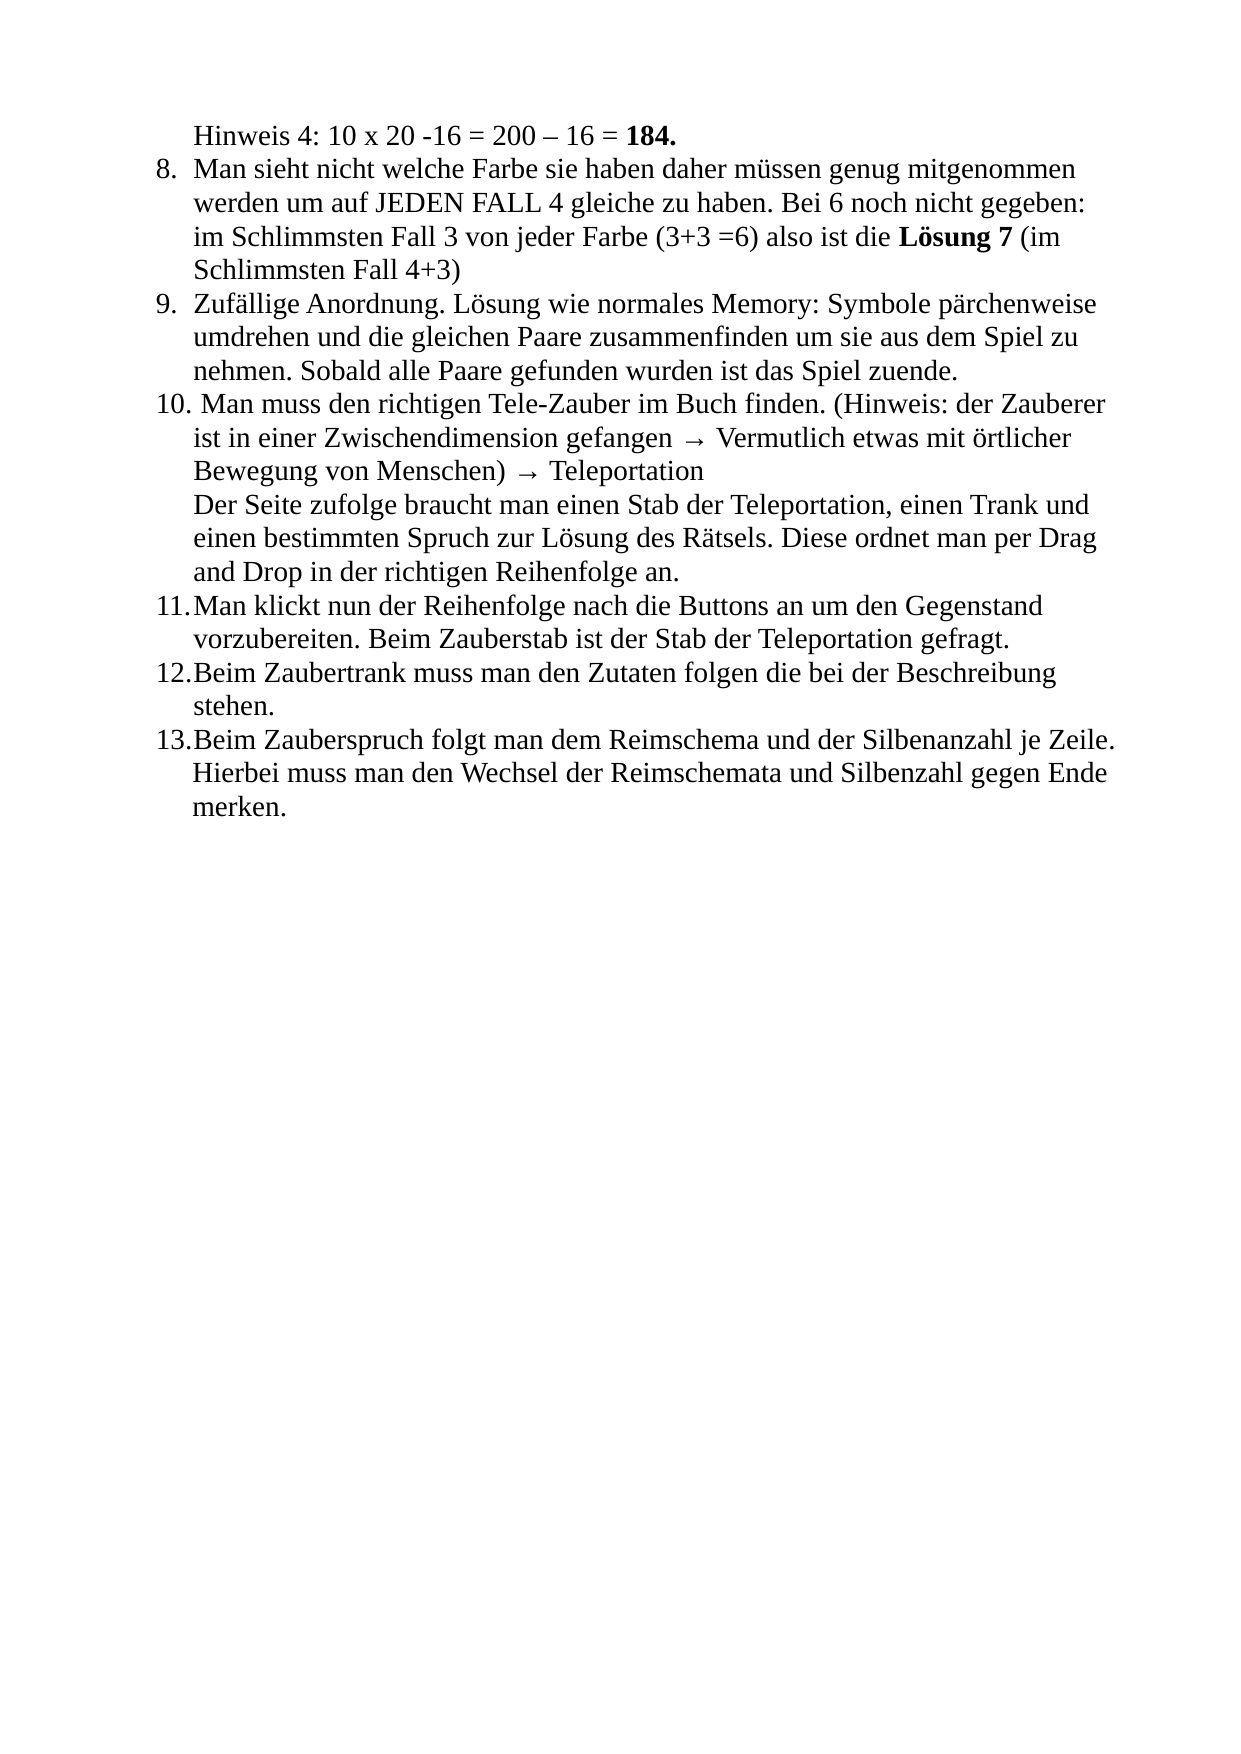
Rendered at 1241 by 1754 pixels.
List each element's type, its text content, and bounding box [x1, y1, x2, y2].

list Zufällige Anordnung. Lösung wie normales Memory: Symbole pärchenweise umdrehen und die gleichen Paare zusammenfinden um sie aus dem Spiel zu nehmen. Sobald alle Paare gefunden wurden ist das Spiel zuende. [156, 286, 1122, 386]
list Beim Zauberspruch folgt man dem Reimschema und der Silbenanzahl je Zeile. [156, 722, 1122, 755]
list Man sieht nicht welche Farbe sie haben daher müssen genug mitgenommen werden um auf JEDEN FALL 4 gleiche zu haben. Bei 6 noch nicht gegeben: im Schlimmsten Fall 3 von jeder Farbe (3+3 =6) also ist die Lösung 7 (im Schlimmsten Fall 4+3) [156, 152, 1122, 286]
list Hinweis 4: 10 x 20 -16 = 200 – 16 = 184. [156, 118, 1122, 152]
list Beim Zaubertrank muss man den Zutaten folgen die bei der Beschreibung stehen. [156, 655, 1122, 722]
text Hierbei muss man den Wechsel der Reimschemata und Silbenzahl gegen Ende merken. [118, 755, 1122, 822]
list Man klickt nun der Reihenfolge nach die Buttons an um den Gegenstand vorzubereiten. Beim Zauberstab ist der Stab der Teleportation gefragt. [156, 588, 1122, 655]
list Man muss den richtigen Tele-Zauber im Buch finden. (Hinweis: der Zauberer ist in einer Zwischendimension gefangen → Vermutlich etwas mit örtlicher Bewegung von Menschen) → Teleportation Der Seite zufolge braucht man einen Stab der Teleportation, einen Trank und einen bestimmten Spruch zur Lösung des Rätsels. Diese ordnet man per Drag and Drop in der richtigen Reihenfolge an. [156, 386, 1122, 588]
